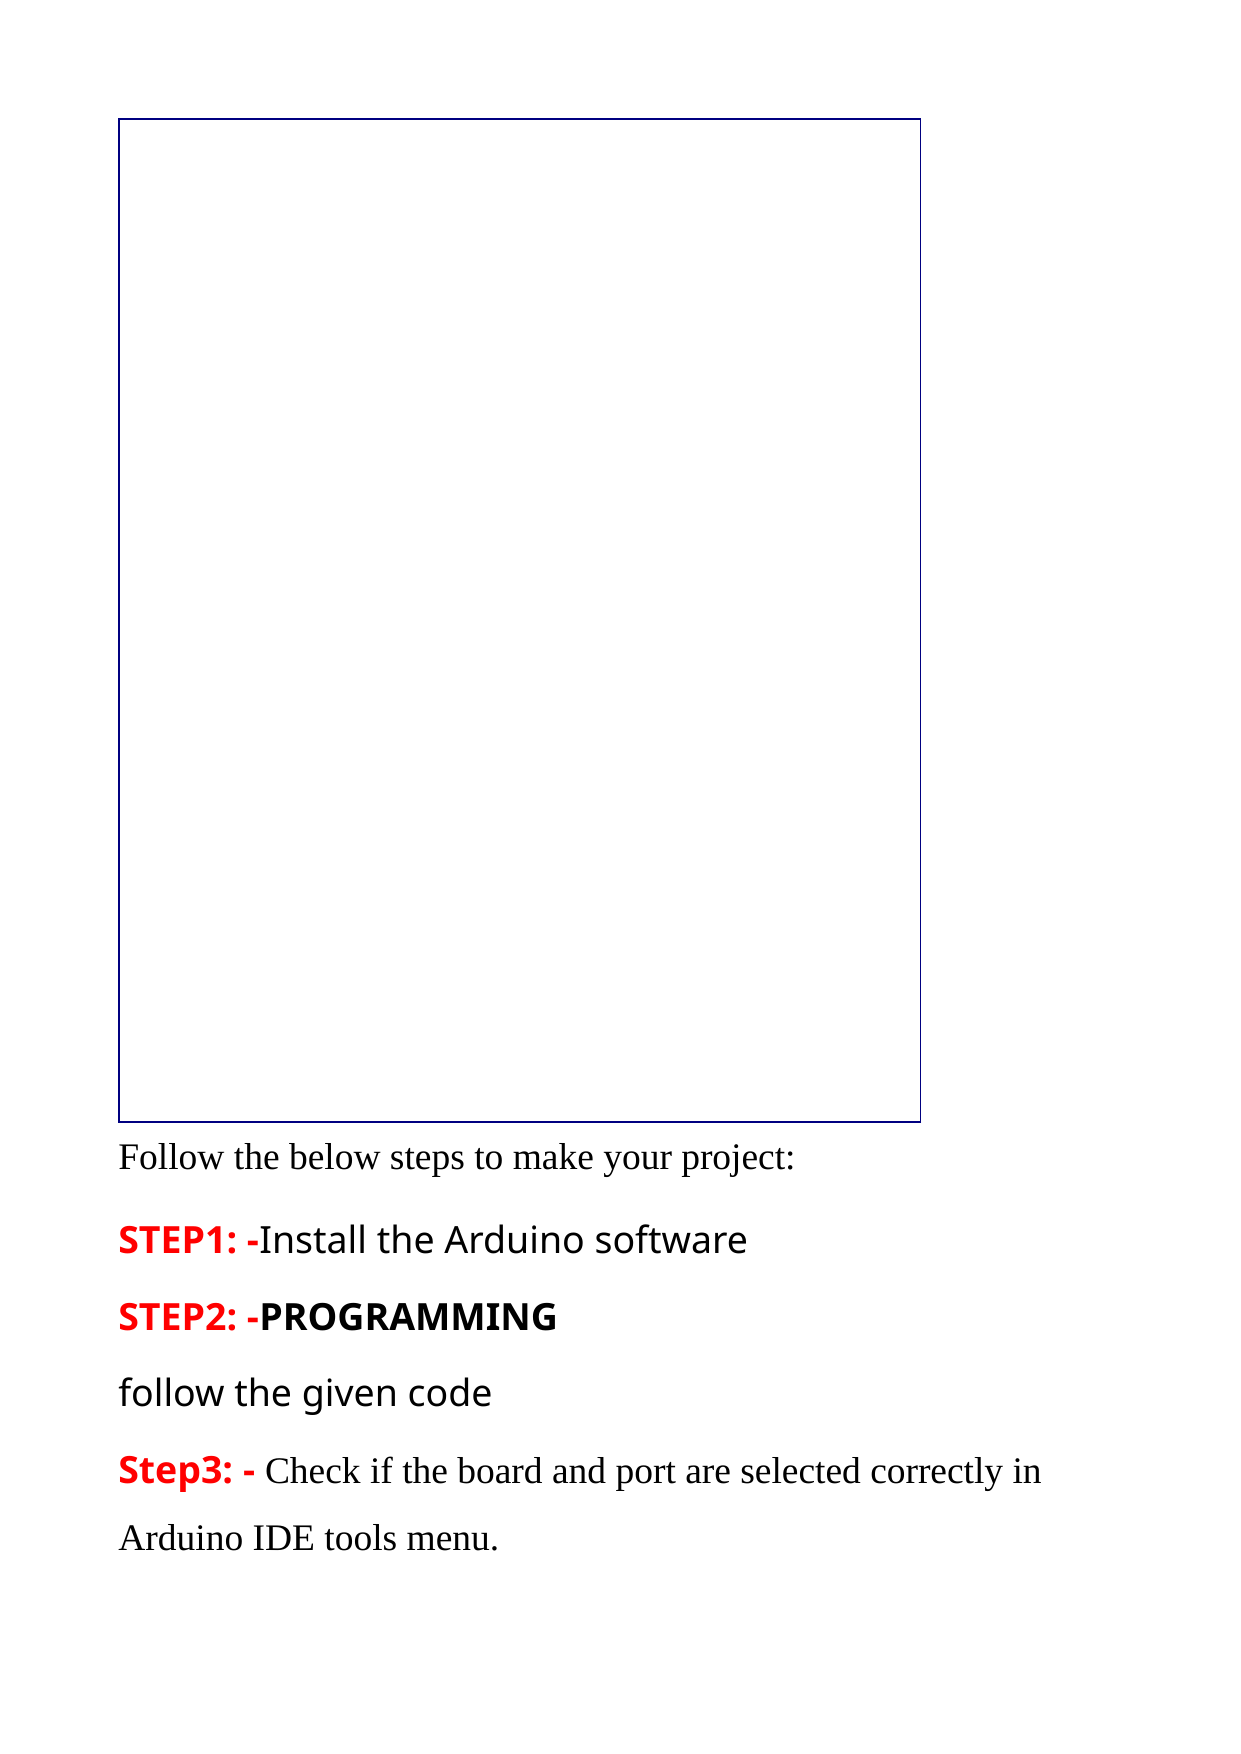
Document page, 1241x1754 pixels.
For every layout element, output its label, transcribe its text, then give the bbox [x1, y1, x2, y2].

text follow the given code [118, 1367, 1122, 1418]
text Step3: - Check if the board and port are selected correctly in Arduino IDE tools menu. [118, 1443, 1122, 1559]
text Follow the below steps to make your project: [118, 1134, 1122, 1177]
text STEP1: -Install the Arduino software [118, 1213, 1122, 1264]
text STEP2: -PROGRAMMING [118, 1290, 1122, 1341]
